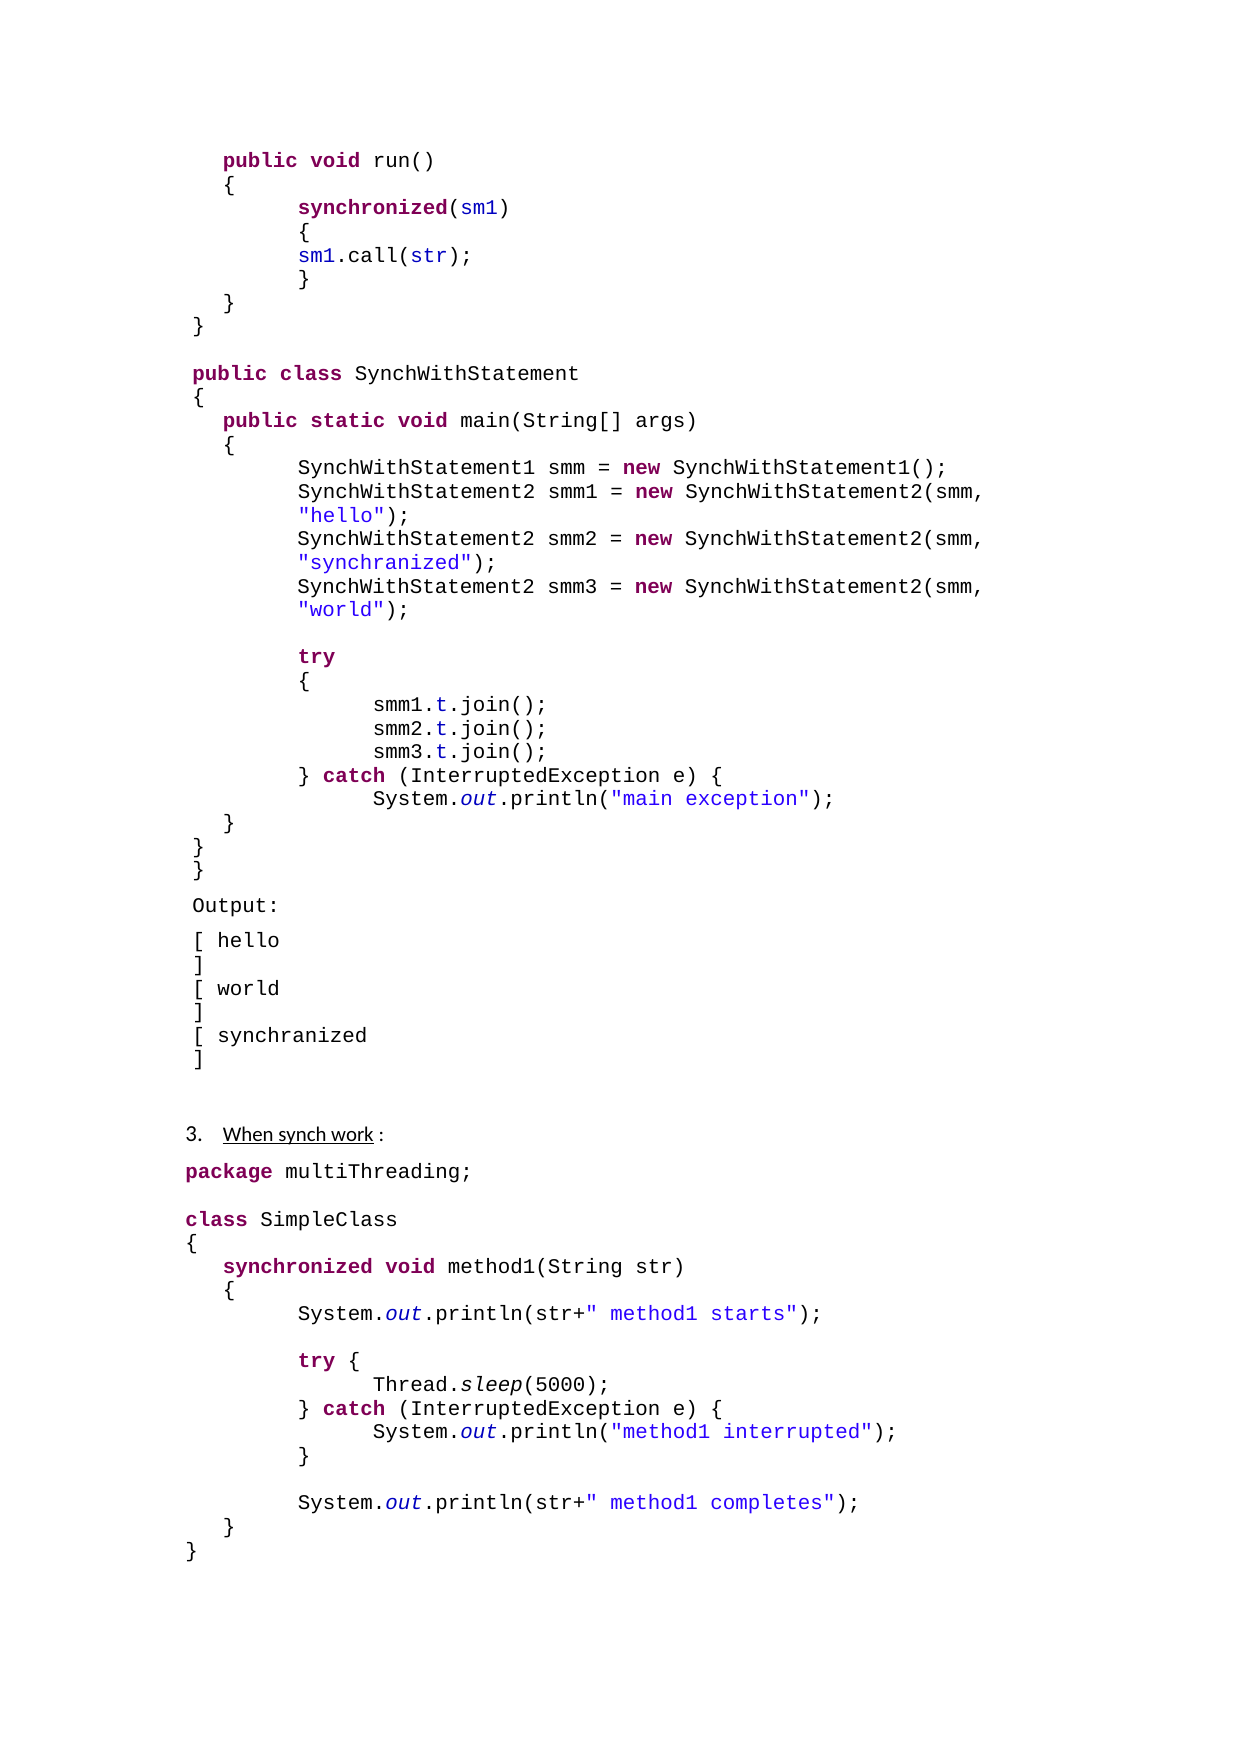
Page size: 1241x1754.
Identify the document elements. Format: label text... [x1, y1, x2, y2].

text smm1.t.join(); [192, 694, 1107, 717]
text System.out.println(str+" method1 completes"); [185, 1492, 1107, 1516]
text ] [192, 954, 1107, 977]
text Output: [192, 895, 1107, 918]
text } catch (InterruptedException e) { [192, 765, 1107, 788]
text { [192, 174, 1107, 197]
text } [192, 836, 1107, 859]
text { [192, 221, 1107, 244]
text synchronized(sm1) [192, 197, 1107, 221]
text { [192, 434, 1107, 457]
text Thread.sleep(5000); [185, 1374, 1107, 1398]
text SynchWithStatement2 smm1 = new SynchWithStatement2(smm, "hello"); [298, 481, 1107, 528]
text } [192, 316, 1107, 339]
text System.out.println(str+" method1 starts"); [185, 1303, 1107, 1327]
text } catch (InterruptedException e) { [185, 1398, 1107, 1421]
text class SimpleClass [185, 1208, 1107, 1232]
text } [185, 1516, 1107, 1539]
text } [192, 812, 1107, 836]
text } [185, 1539, 1107, 1563]
text System.out.println("main exception"); [192, 788, 1107, 812]
text } [192, 292, 1107, 316]
text SynchWithStatement2 smm2 = new SynchWithStatement2(smm, "synchranized"); [297, 528, 1107, 576]
text } [192, 859, 1107, 883]
text public void run() [192, 150, 1107, 174]
list When synch work : [185, 1119, 1107, 1147]
text { [192, 386, 1107, 410]
text { [185, 1279, 1107, 1303]
text SynchWithStatement1 smm = new SynchWithStatement1(); [192, 457, 1107, 481]
text synchronized void method1(String str) [185, 1256, 1107, 1279]
text [ synchranized [192, 1025, 1107, 1048]
text } [192, 268, 1107, 292]
text ] [192, 1001, 1107, 1025]
text sm1.call(str); [192, 244, 1107, 268]
text { [192, 670, 1107, 694]
text package multiThreading; [185, 1161, 1107, 1185]
text public static void main(String[] args) [192, 410, 1107, 434]
text ] [192, 1048, 1107, 1072]
text public class SynchWithStatement [192, 363, 1107, 386]
text [ world [192, 977, 1107, 1001]
text System.out.println("method1 interrupted"); [185, 1421, 1107, 1445]
text try { [185, 1350, 1107, 1374]
text { [185, 1232, 1107, 1256]
text smm3.t.join(); [192, 741, 1107, 765]
text SynchWithStatement2 smm3 = new SynchWithStatement2(smm, "world"); [297, 576, 1107, 623]
text smm2.t.join(); [192, 717, 1107, 741]
text try [192, 647, 1107, 670]
text [ hello [192, 930, 1107, 954]
text } [185, 1445, 1107, 1469]
